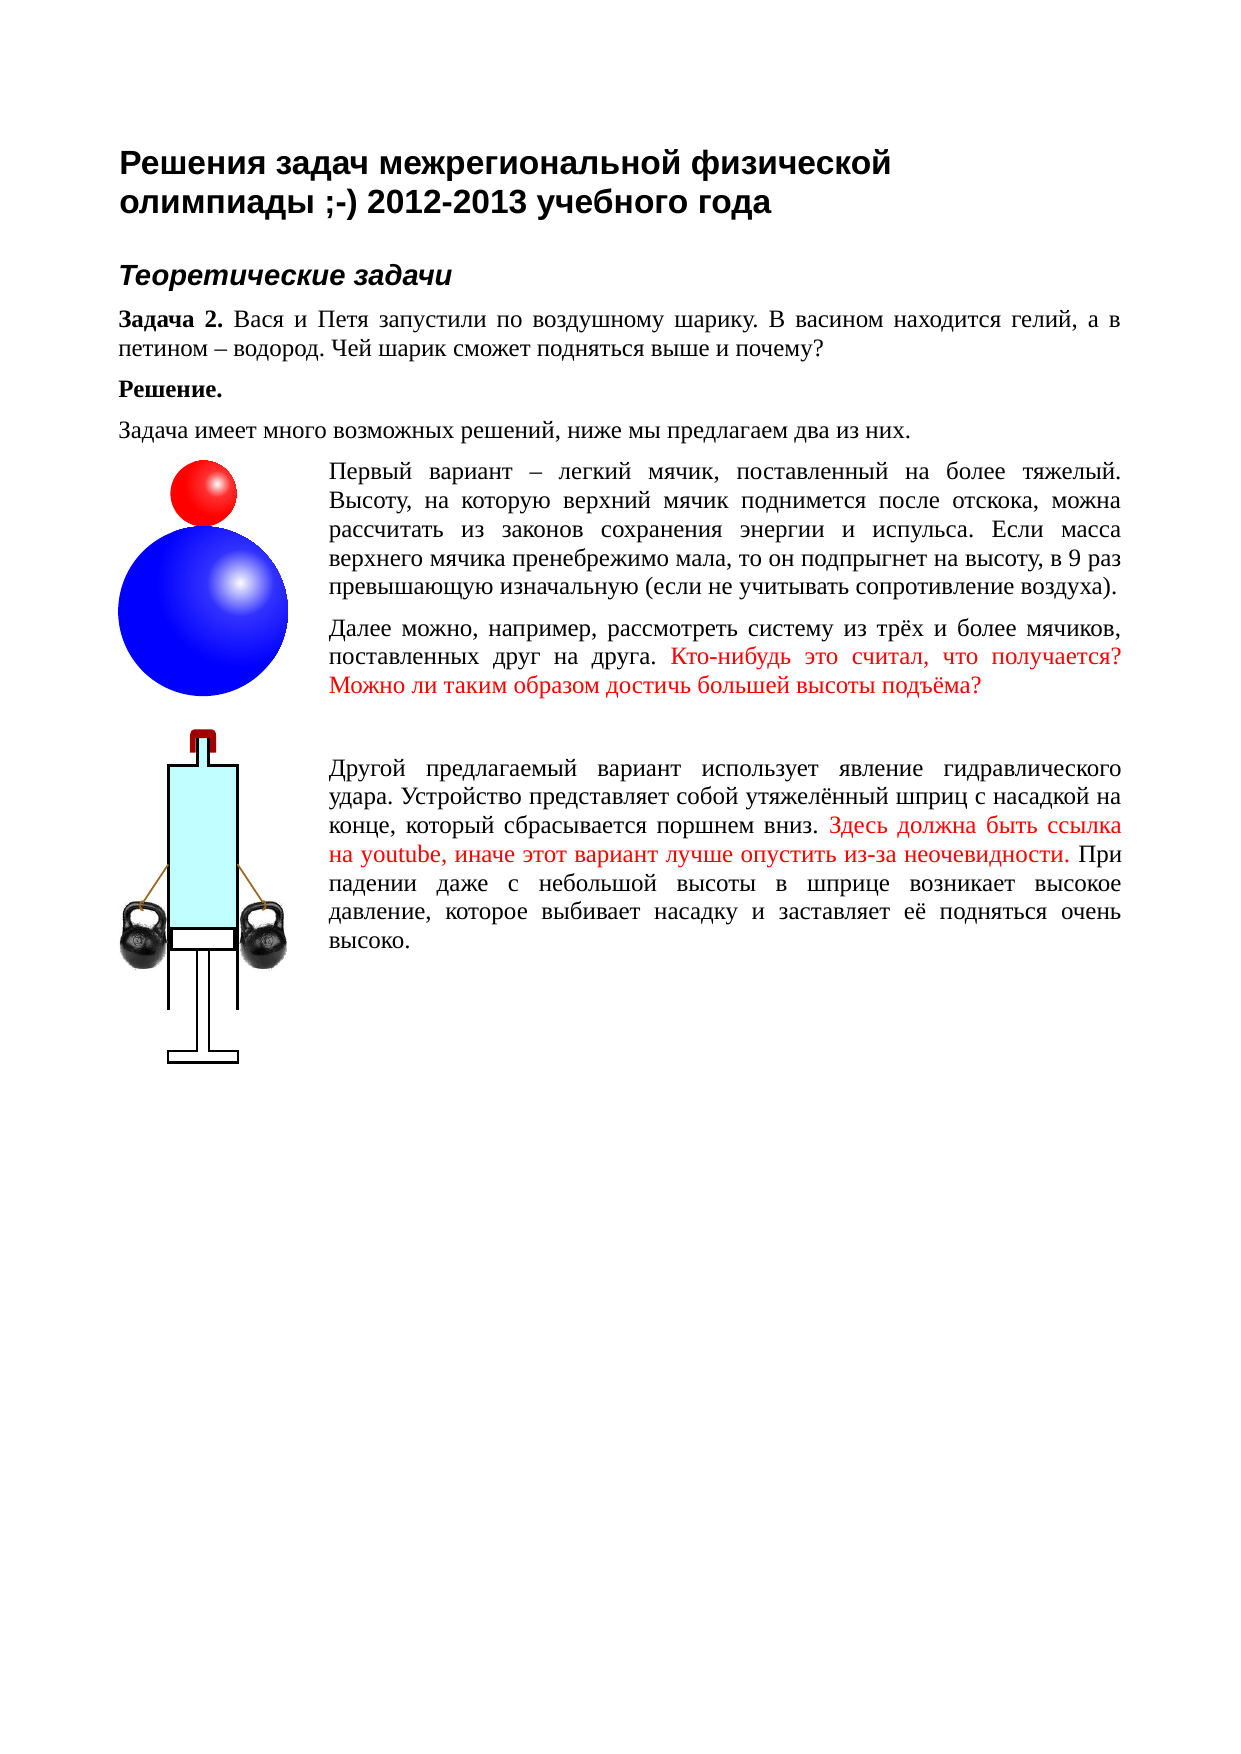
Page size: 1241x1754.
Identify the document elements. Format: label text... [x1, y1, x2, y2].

text Далее можно, например, рассмотреть систему из трёх и более мячиков, поставленных друг на друга. Кто-нибудь это считал, что получается? Можно ли таким образом достичь большей высоты подъёма? [328, 613, 1122, 699]
subtitle Теоретические задачи [118, 258, 1122, 291]
text Другой предлагаемый вариант использует явление гидравлического удара. Устройство представляет собой утяжелённый шприц с насадкой на конце, который сбрасывается поршнем вниз. Здесь должна быть ссылка на youtube, иначе этот вариант лучше опустить из-за неочевидности. При падении даже с небольшой высоты в шприце возникает высокое давление, которое выбивает насадку и заставляет её подняться очень высоко. [328, 753, 1122, 954]
text Задача имеет много возможных решений, ниже мы предлагаем два из них. [118, 415, 1122, 444]
subtitle Решения задач межрегиональной физической олимпиады ;-) 2012-2013 учебного года [119, 143, 1122, 220]
text Решение. [118, 374, 1122, 403]
text Задача 2. Вася и Петя запустили по воздушному шарику. В васином находится гелий, а в петином – водород. Чей шарик сможет подняться выше и почему? [118, 304, 1122, 361]
text Первый вариант – легкий мячик, поставленный на более тяжелый. Высоту, на которую верхний мячик поднимется после отскока, можна рассчитать из законов сохранения энергии и испульса. Если масса верхнего мячика пренебрежимо мала, то он подпрыгнет на высоту, в 9 раз превышающую изначальную (если не учитывать сопротивление воздуха). [328, 456, 1122, 600]
